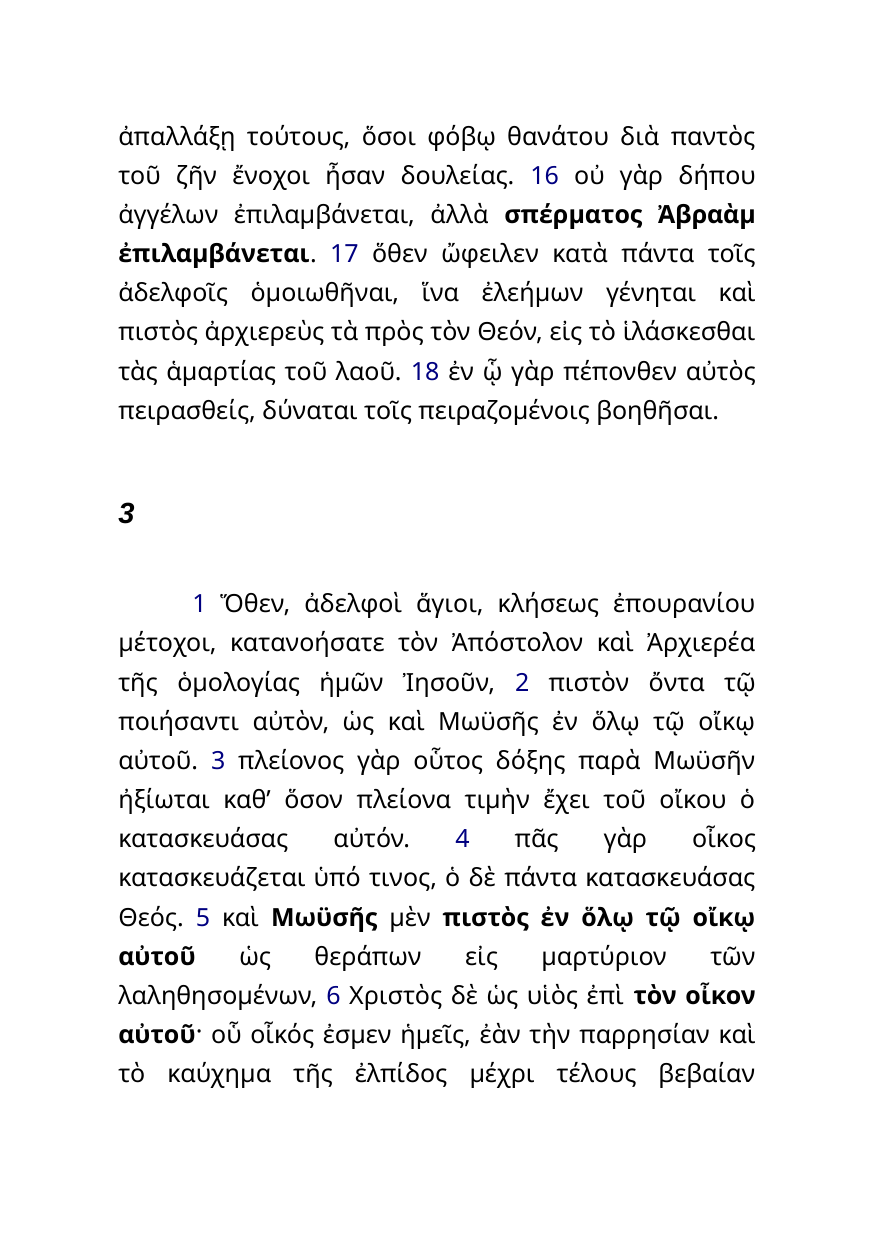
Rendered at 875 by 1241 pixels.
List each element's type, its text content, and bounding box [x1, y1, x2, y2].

subtitle 3 [118, 496, 756, 529]
text ἀπαλλάξῃ τούτους, ὅσοι φόβῳ θανάτου διὰ παντὸς τοῦ ζῆν ἔνοχοι ἦσαν δουλείας. 16 οὐ γὰρ δήπου ἀγγέλων ἐπιλαμβάνεται, ἀλλὰ σπέρματος Ἀβραὰμ ἐπιλαμβάνεται. 17 ὅθεν ὤφειλεν κατὰ πάντα τοῖς ἀδελφοῖς ὁμοιωθῆναι, ἵνα ἐλεήμων γένηται καὶ πιστὸς ἀρχιερεὺς τὰ πρὸς τὸν Θεόν, εἰς τὸ ἱλάσκεσθαι τὰς ἁμαρτίας τοῦ λαοῦ. 18 ἐν ᾧ γὰρ πέπονθεν αὐτὸς πειρασθείς, δύναται τοῖς πειραζομένοις βοηθῆσαι. [118, 118, 756, 426]
text 1 Ὅθεν, ἀδελφοὶ ἅγιοι, κλήσεως ἐπουρανίου μέτοχοι, κατανοήσατε τὸν Ἀπόστολον καὶ Ἀρχιερέα τῆς ὁμολογίας ἡμῶν Ἰησοῦν, 2 πιστὸν ὄντα τῷ ποιήσαντι αὐτὸν, ὡς καὶ Μωϋσῆς ἐν ὅλῳ τῷ οἴκῳ αὐτοῦ. 3 πλείονος γὰρ οὗτος δόξης παρὰ Μωϋσῆν ἠξίωται καθ’ ὅσον πλείονα τιμὴν ἔχει τοῦ οἴκου ὁ κατασκευάσας αὐτόν. 4 πᾶς γὰρ οἶκος κατασκευάζεται ὑπό τινος, ὁ δὲ πάντα κατασκευάσας Θεός. 5 καὶ Μωϋσῆς μὲν πιστὸς ἐν ὅλῳ τῷ οἴκῳ αὐτοῦ ὡς θεράπων εἰς μαρτύριον τῶν λαληθησομένων, 6 Χριστὸς δὲ ὡς υἱὸς ἐπὶ τὸν οἶκον αὐτοῦ· οὗ οἶκός ἐσμεν ἡμεῖς, ἐὰν τὴν παρρησίαν καὶ τὸ καύχημα τῆς ἐλπίδος μέχρι τέλους βεβαίαν [118, 586, 756, 1090]
